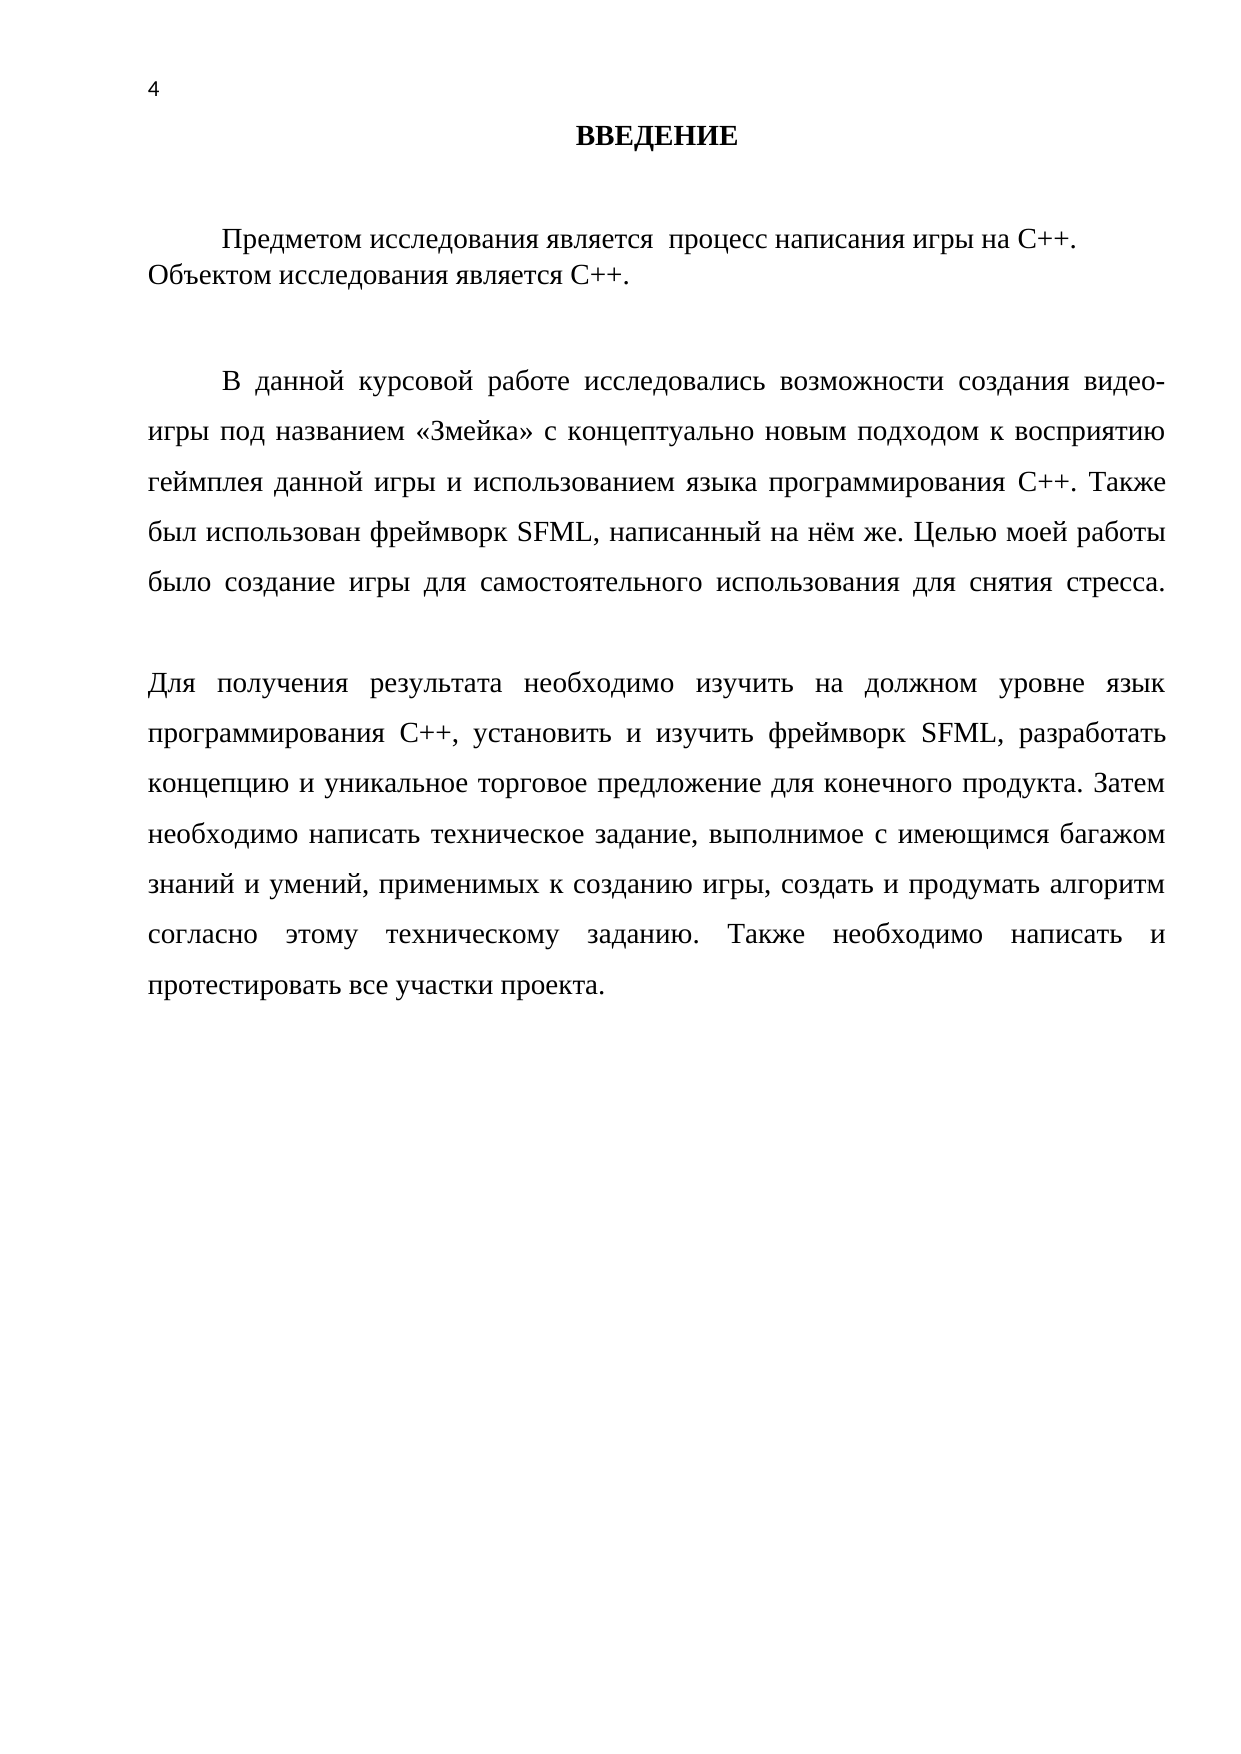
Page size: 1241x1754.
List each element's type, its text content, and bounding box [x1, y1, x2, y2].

text В данной курсовой работе исследовались возможности создания видео-игры под названием «Змейка» с концептуально новым подходом к восприятию геймплея данной игры и использованием языка программирования C++. Также был использован фреймворк SFML, написанный на нём же. Целью моей работы было создание игры для самостоятельного использования для снятия стресса. Для получения результата необходимо изучить на должном уровне язык программирования C++, установить и изучить фреймворк SFML, разработать концепцию и уникальное торговое предложение для конечного продукта. Затем необходимо написать техническое задание, выполнимое с имеющимся багажом знаний и умений, применимых к созданию игры, создать и продумать алгоритм согласно этому техническому заданию. Также необходимо написать и протестировать все участки проекта. [148, 363, 1166, 1000]
text Предметом исследования является процесс написания игры на C++. Объектом исследования является С++. [148, 221, 1166, 291]
text ВВЕДЕНИЕ [148, 118, 1166, 152]
